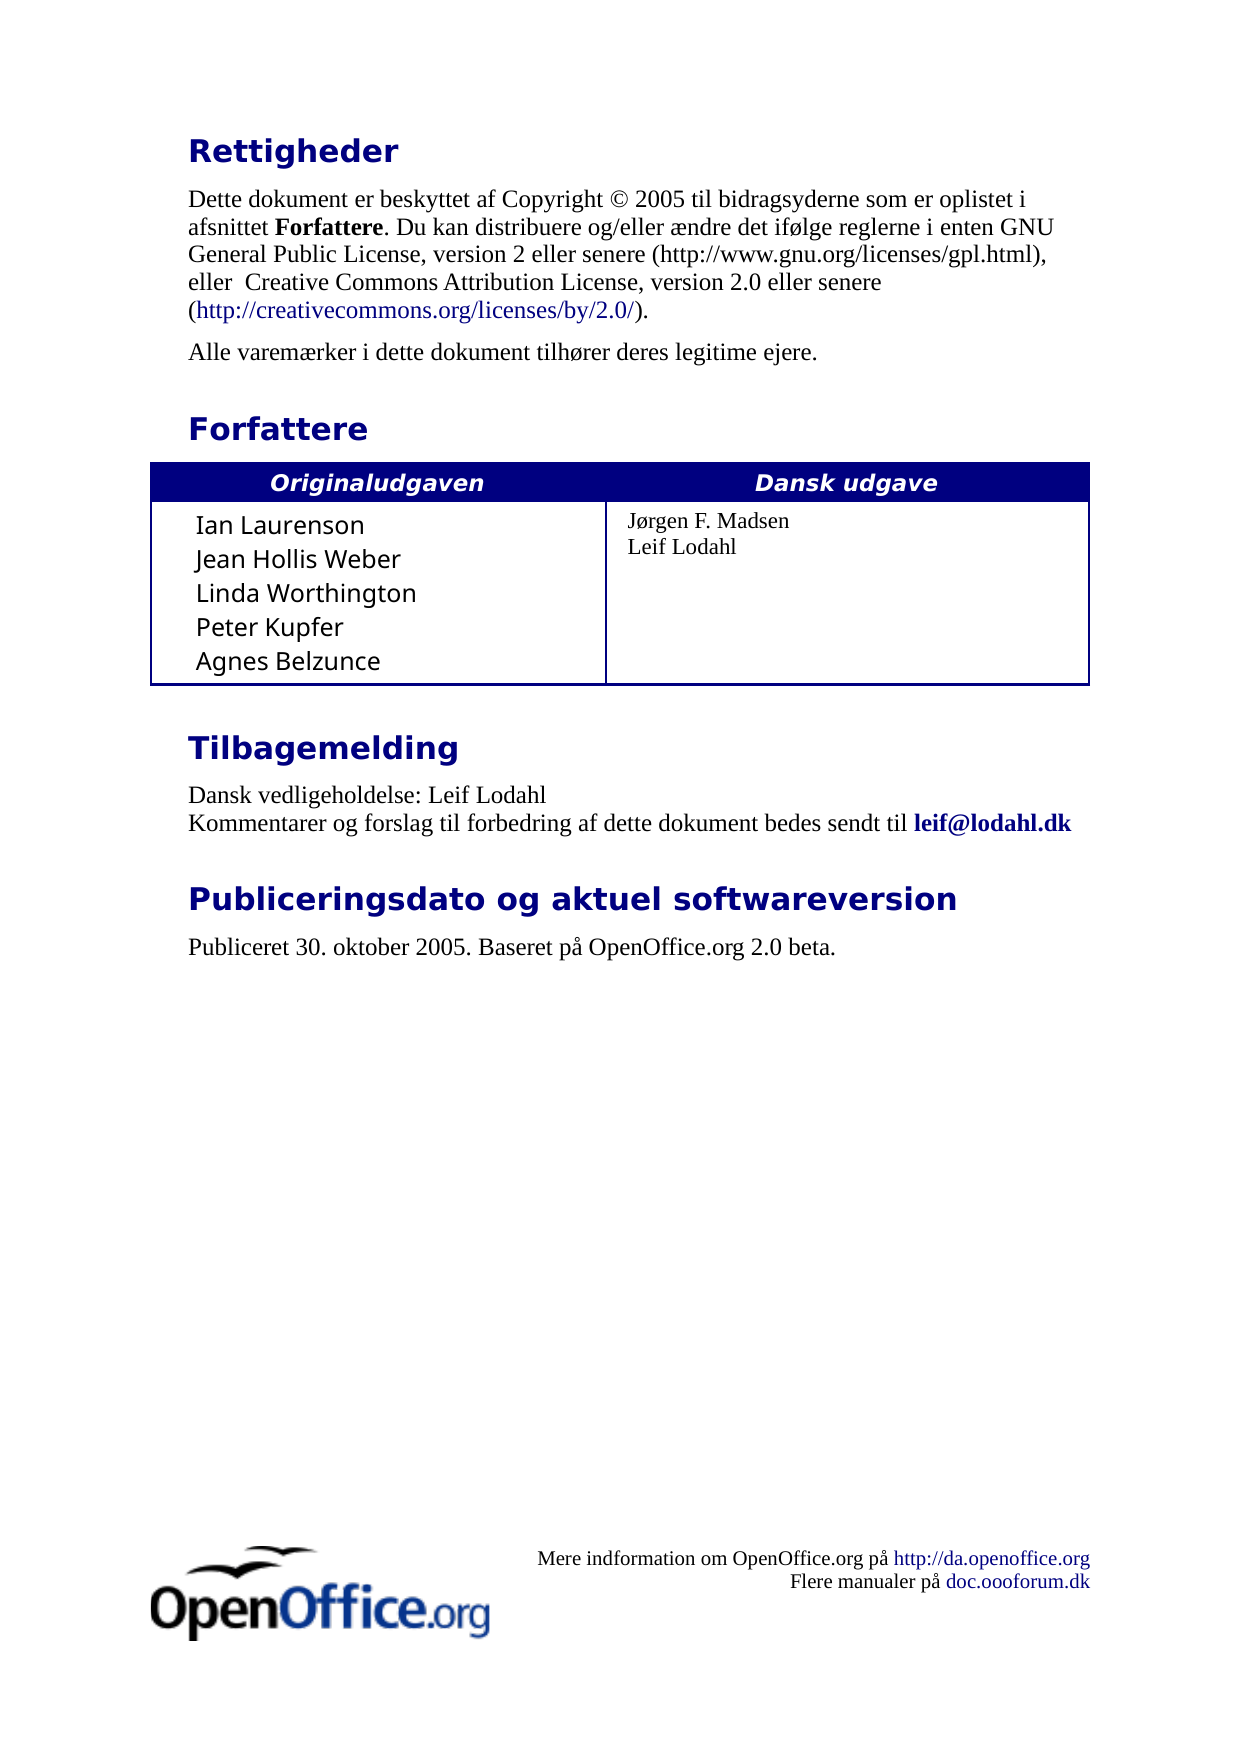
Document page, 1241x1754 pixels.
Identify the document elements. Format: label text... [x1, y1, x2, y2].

table_header Originaludgaven [152, 464, 605, 502]
table_cell Ian Laurenson Jean Hollis Weber Linda Worthington Peter Kupfer Agnes Belzunce [152, 502, 605, 683]
text Dette dokument er beskyttet af Copyright © 2005 til bidragsyderne som er oplistet i afsnittet Forfattere. Du kan distribuere og/eller ændre det ifølge reglerne i enten GNU General Public License, version 2 eller senere (http://www.gnu.org/licenses/gpl.html), eller Creative Commons Attribution License, version 2.0 eller senere (http://creativecommons.org/licenses/by/2.0/). [188, 185, 1090, 323]
subtitle Publiceringsdato og aktuel softwareversion [188, 882, 1090, 918]
subtitle Forfattere [188, 411, 1090, 447]
subtitle Tilbagemelding [188, 731, 1090, 767]
subtitle Rettigheder [188, 134, 1090, 170]
text Alle varemærker i dette dokument tilhører deres legitime ejere. [188, 338, 1090, 366]
table_cell Jørgen F. Madsen Leif Lodahl [607, 502, 1088, 683]
picture [150, 1546, 490, 1641]
table_header Dansk udgave [607, 464, 1088, 502]
text Dansk vedligeholdelse: Leif Lodahl Kommentarer og forslag til forbedring af dette dokument bedes sendt til leif@lodahl.dk [188, 782, 1090, 837]
text Publiceret 30. oktober 2005. Baseret på OpenOffice.org 2.0 beta. [188, 933, 1090, 961]
